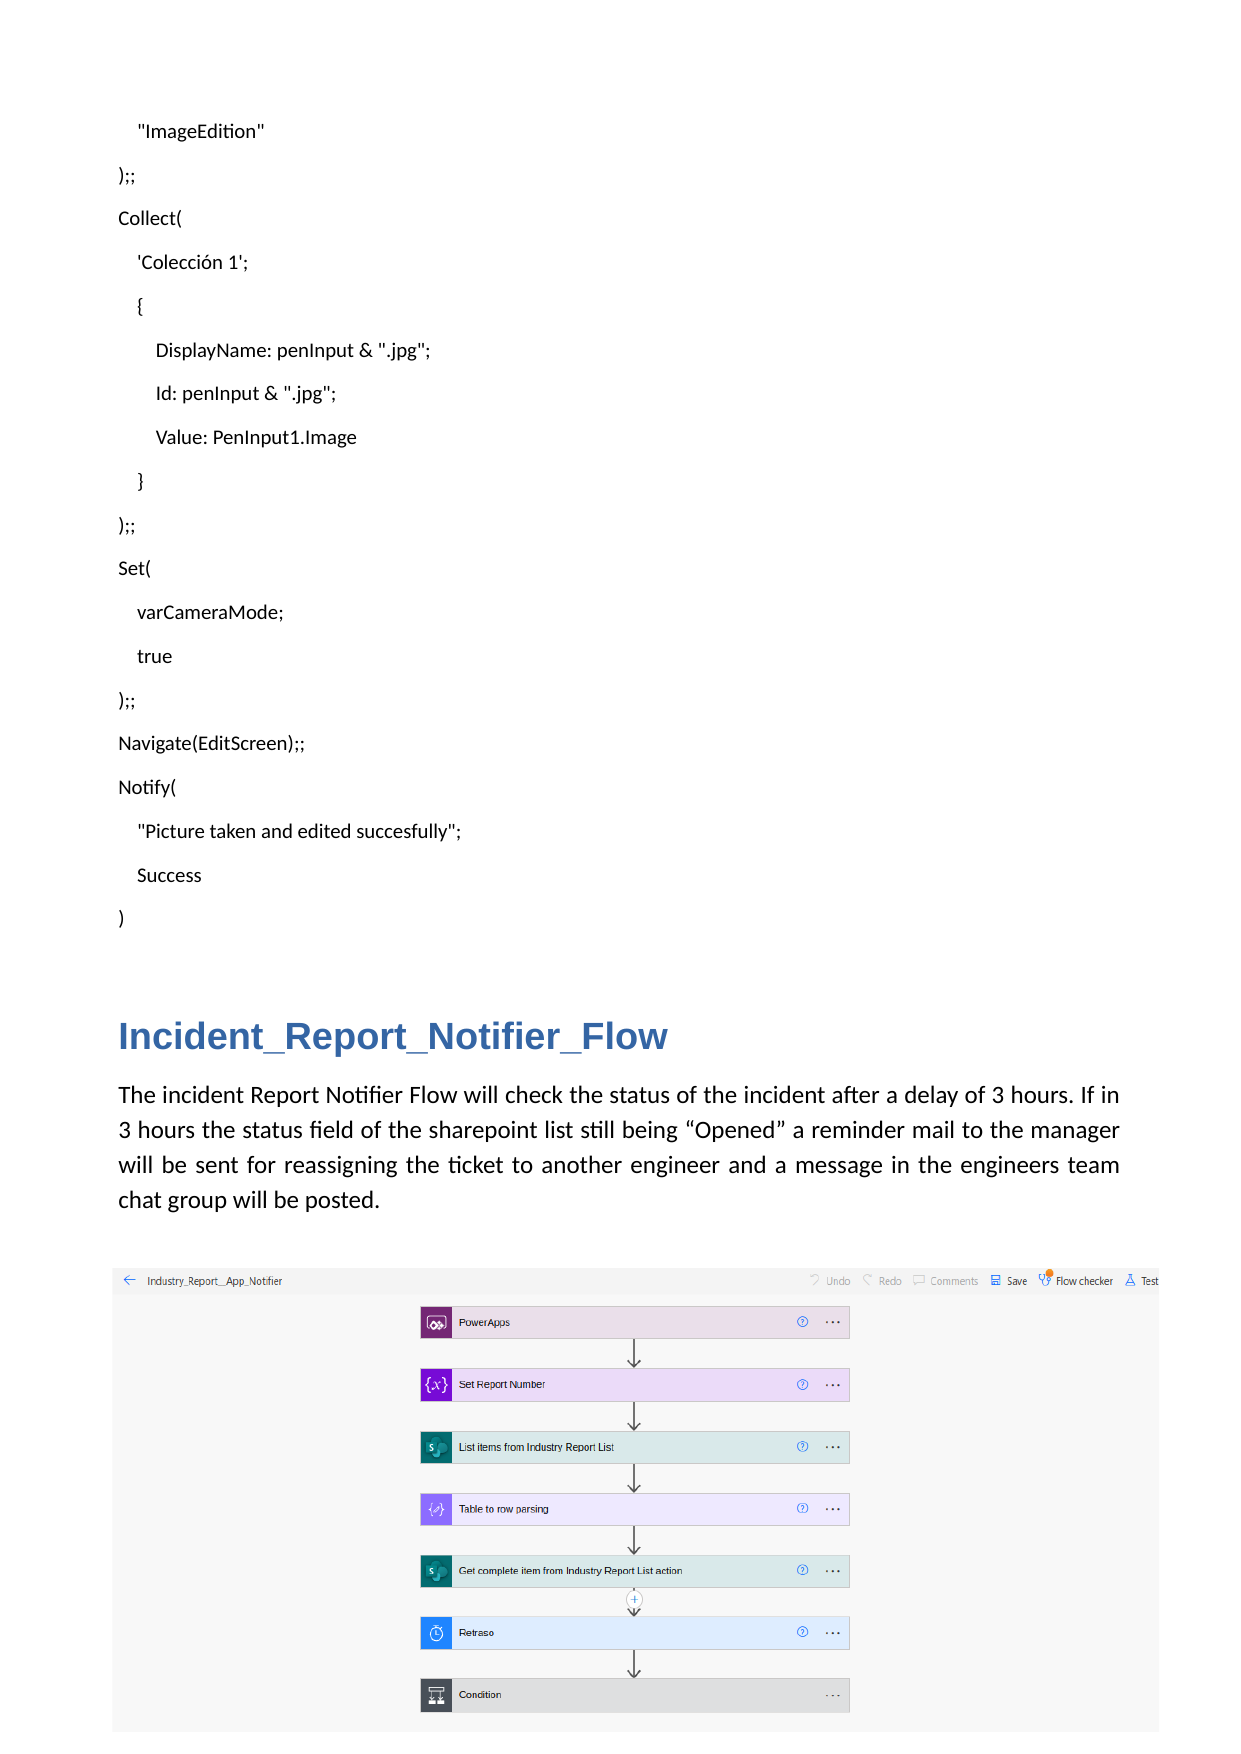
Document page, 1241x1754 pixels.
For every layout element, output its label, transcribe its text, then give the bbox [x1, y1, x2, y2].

text "Picture taken and edited succesfully"; [118, 818, 1122, 843]
text Id: penInput & ".jpg"; [118, 381, 1122, 406]
text Set( [118, 556, 1122, 581]
text );; [118, 162, 1122, 187]
text { [118, 293, 1122, 318]
text Notify( [118, 774, 1122, 800]
text true [118, 643, 1122, 668]
text );; [118, 687, 1122, 712]
text Success [118, 862, 1122, 887]
text "ImageEdition" [118, 118, 1122, 143]
text ) [118, 906, 1122, 931]
text Navigate(EditScreen);; [118, 731, 1122, 756]
text Collect( [118, 206, 1122, 231]
picture [112, 1268, 1160, 1732]
text 'Colección 1'; [118, 249, 1122, 275]
text } [118, 468, 1122, 493]
text );; [118, 512, 1122, 537]
text varCameraMode; [118, 599, 1122, 625]
text DisplayName: penInput & ".jpg"; [118, 337, 1122, 362]
text Incident_Report_Notifier_Flow [118, 1014, 1122, 1058]
text Value: PenInput1.Image [118, 424, 1122, 450]
text The incident Report Notifier Flow will check the status of the incident after a delay of 3 hours. If in 3 hours the status field of the sharepoint list still being “Opened” a reminder mail to the manager will be sent for reassigning the ticket to another engineer and a message in the engineers team chat group will be posted. [118, 1079, 1122, 1214]
